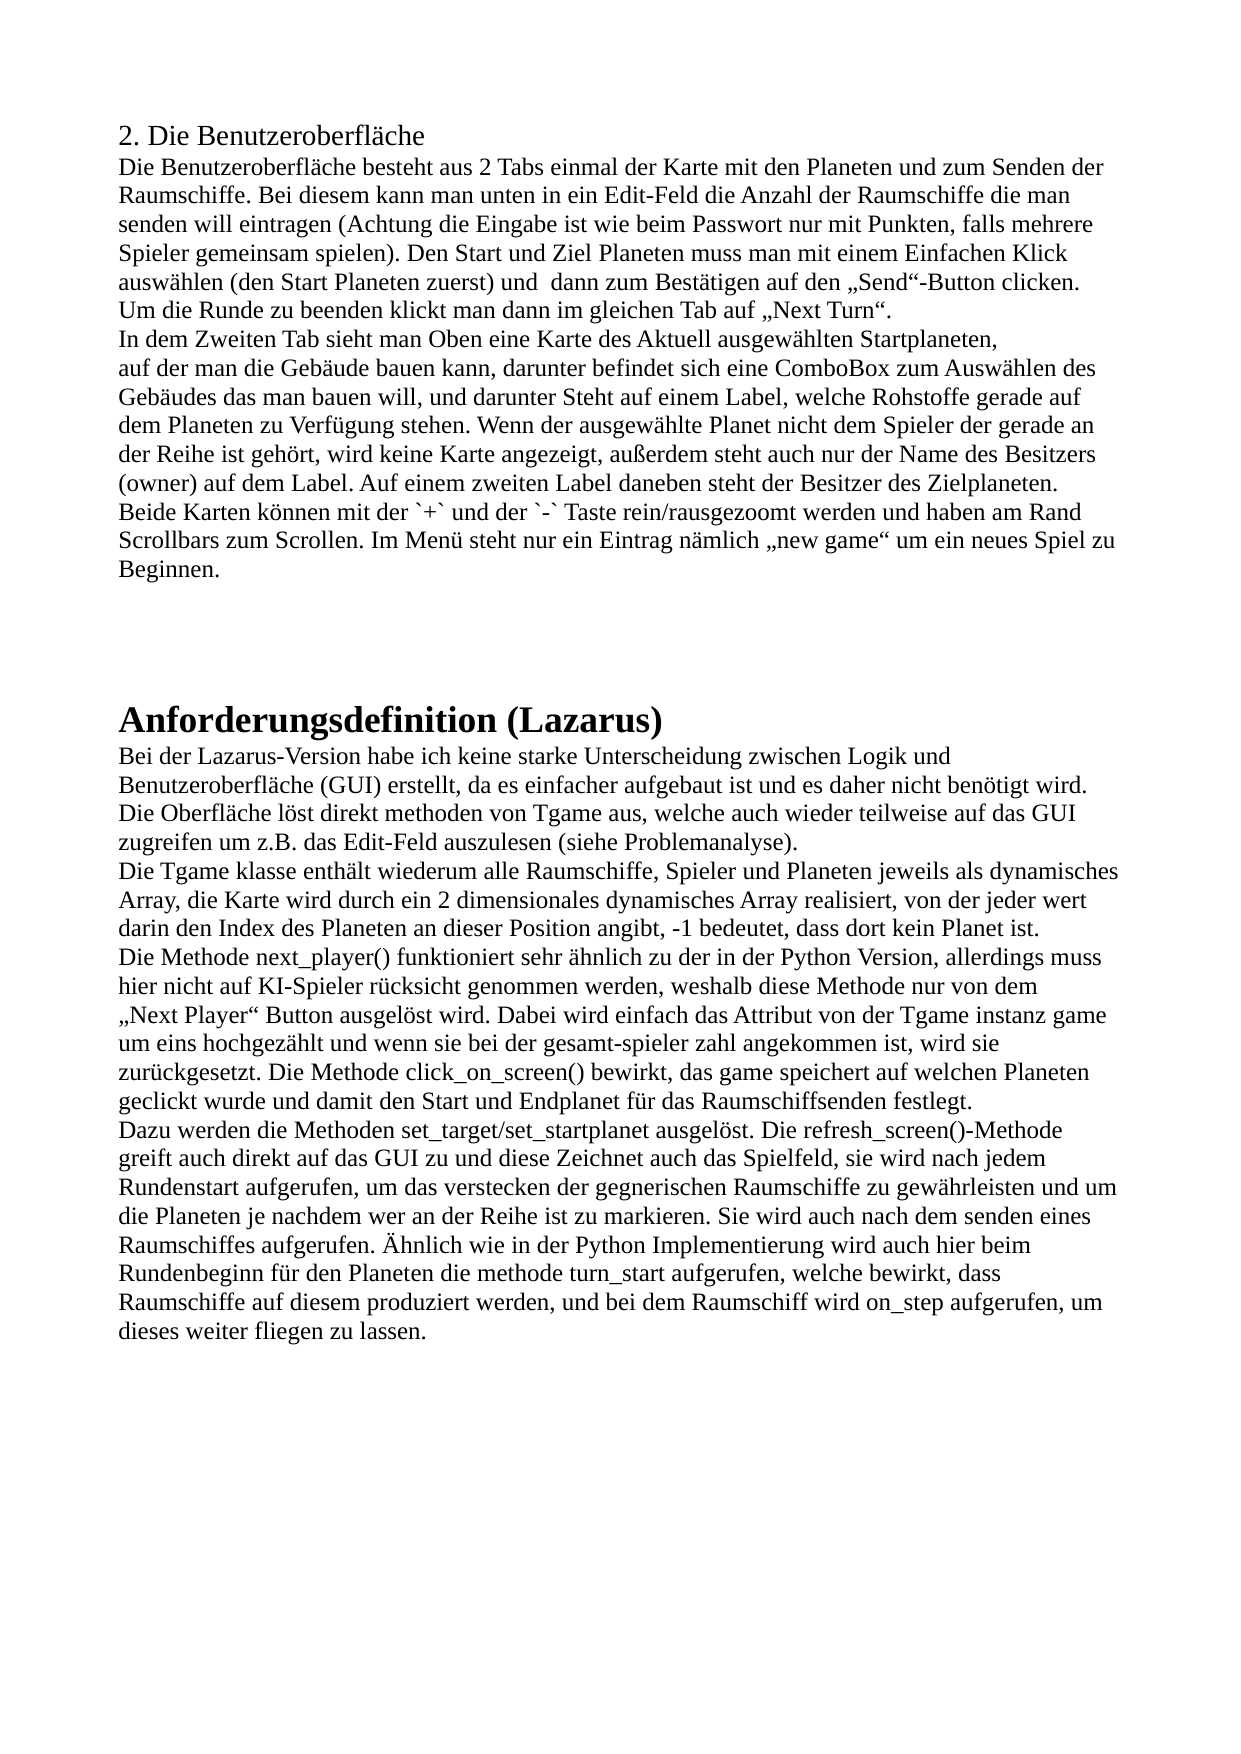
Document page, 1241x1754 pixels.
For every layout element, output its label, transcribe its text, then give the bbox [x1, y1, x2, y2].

text In dem Zweiten Tab sieht man Oben eine Karte des Aktuell ausgewählten Startplaneten, [118, 324, 1122, 353]
text Um die Runde zu beenden klickt man dann im gleichen Tab auf „Next Turn“. [118, 295, 1122, 324]
text Dazu werden die Methoden set_target/set_startplanet ausgelöst. Die refresh_screen()-Methode greift auch direkt auf das GUI zu und diese Zeichnet auch das Spielfeld, sie wird nach jedem Rundenstart aufgerufen, um das verstecken der gegnerischen Raumschiffe zu gewährleisten und um [118, 1115, 1122, 1201]
text Die Methode next_player() funktioniert sehr ähnlich zu der in der Python Version, allerdings muss hier nicht auf KI-Spieler rücksicht genommen werden, weshalb diese Methode nur von dem [118, 942, 1122, 1000]
text Die Tgame klasse enthält wiederum alle Raumschiffe, Spieler und Planeten jeweils als dynamisches Array, die Karte wird durch ein 2 dimensionales dynamisches Array realisiert, von der jeder wert darin den Index des Planeten an dieser Position angibt, -1 bedeutet, dass dort kein Planet ist. [118, 856, 1122, 942]
text Anforderungsdefinition (Lazarus) [118, 698, 1122, 741]
text 2. Die Benutzeroberfläche [118, 118, 1122, 152]
text Beide Karten können mit der `+` und der `-` Taste rein/rausgezoomt werden und haben am Rand Scrollbars zum Scrollen. Im Menü steht nur ein Eintrag nämlich „new game“ um ein neues Spiel zu Beginnen. [118, 497, 1122, 583]
text Bei der Lazarus-Version habe ich keine starke Unterscheidung zwischen Logik und Benutzeroberfläche (GUI) erstellt, da es einfacher aufgebaut ist und es daher nicht benötigt wird. Die Oberfläche löst direkt methoden von Tgame aus, welche auch wieder teilweise auf das GUI zugreifen um z.B. das Edit-Feld auszulesen (siehe Problemanalyse). [118, 741, 1122, 856]
text die Planeten je nachdem wer an der Reihe ist zu markieren. Sie wird auch nach dem senden eines Raumschiffes aufgerufen. Ähnlich wie in der Python Implementierung wird auch hier beim Rundenbeginn für den Planeten die methode turn_start aufgerufen, welche bewirkt, dass Raumschiffe auf diesem produziert werden, und bei dem Raumschiff wird on_step aufgerufen, um dieses weiter fliegen zu lassen. [118, 1201, 1122, 1345]
text Die Benutzeroberfläche besteht aus 2 Tabs einmal der Karte mit den Planeten und zum Senden der Raumschiffe. Bei diesem kann man unten in ein Edit-Feld die Anzahl der Raumschiffe die man senden will eintragen (Achtung die Eingabe ist wie beim Passwort nur mit Punkten, falls mehrere Spieler gemeinsam spielen). Den Start und Ziel Planeten muss man mit einem Einfachen Klick auswählen (den Start Planeten zuerst) und dann zum Bestätigen auf den „Send“-Button clicken. [118, 152, 1122, 295]
text „Next Player“ Button ausgelöst wird. Dabei wird einfach das Attribut von der Tgame instanz game um eins hochgezählt und wenn sie bei der gesamt-spieler zahl angekommen ist, wird sie zurückgesetzt. Die Methode click_on_screen() bewirkt, das game speichert auf welchen Planeten geclickt wurde und damit den Start und Endplanet für das Raumschiffsenden festlegt. [118, 1000, 1122, 1115]
text auf der man die Gebäude bauen kann, darunter befindet sich eine ComboBox zum Auswählen des Gebäudes das man bauen will, und darunter Steht auf einem Label, welche Rohstoffe gerade auf dem Planeten zu Verfügung stehen. Wenn der ausgewählte Planet nicht dem Spieler der gerade an der Reihe ist gehört, wird keine Karte angezeigt, außerdem steht auch nur der Name des Besitzers (owner) auf dem Label. Auf einem zweiten Label daneben steht der Besitzer des Zielplaneten. [118, 353, 1122, 497]
